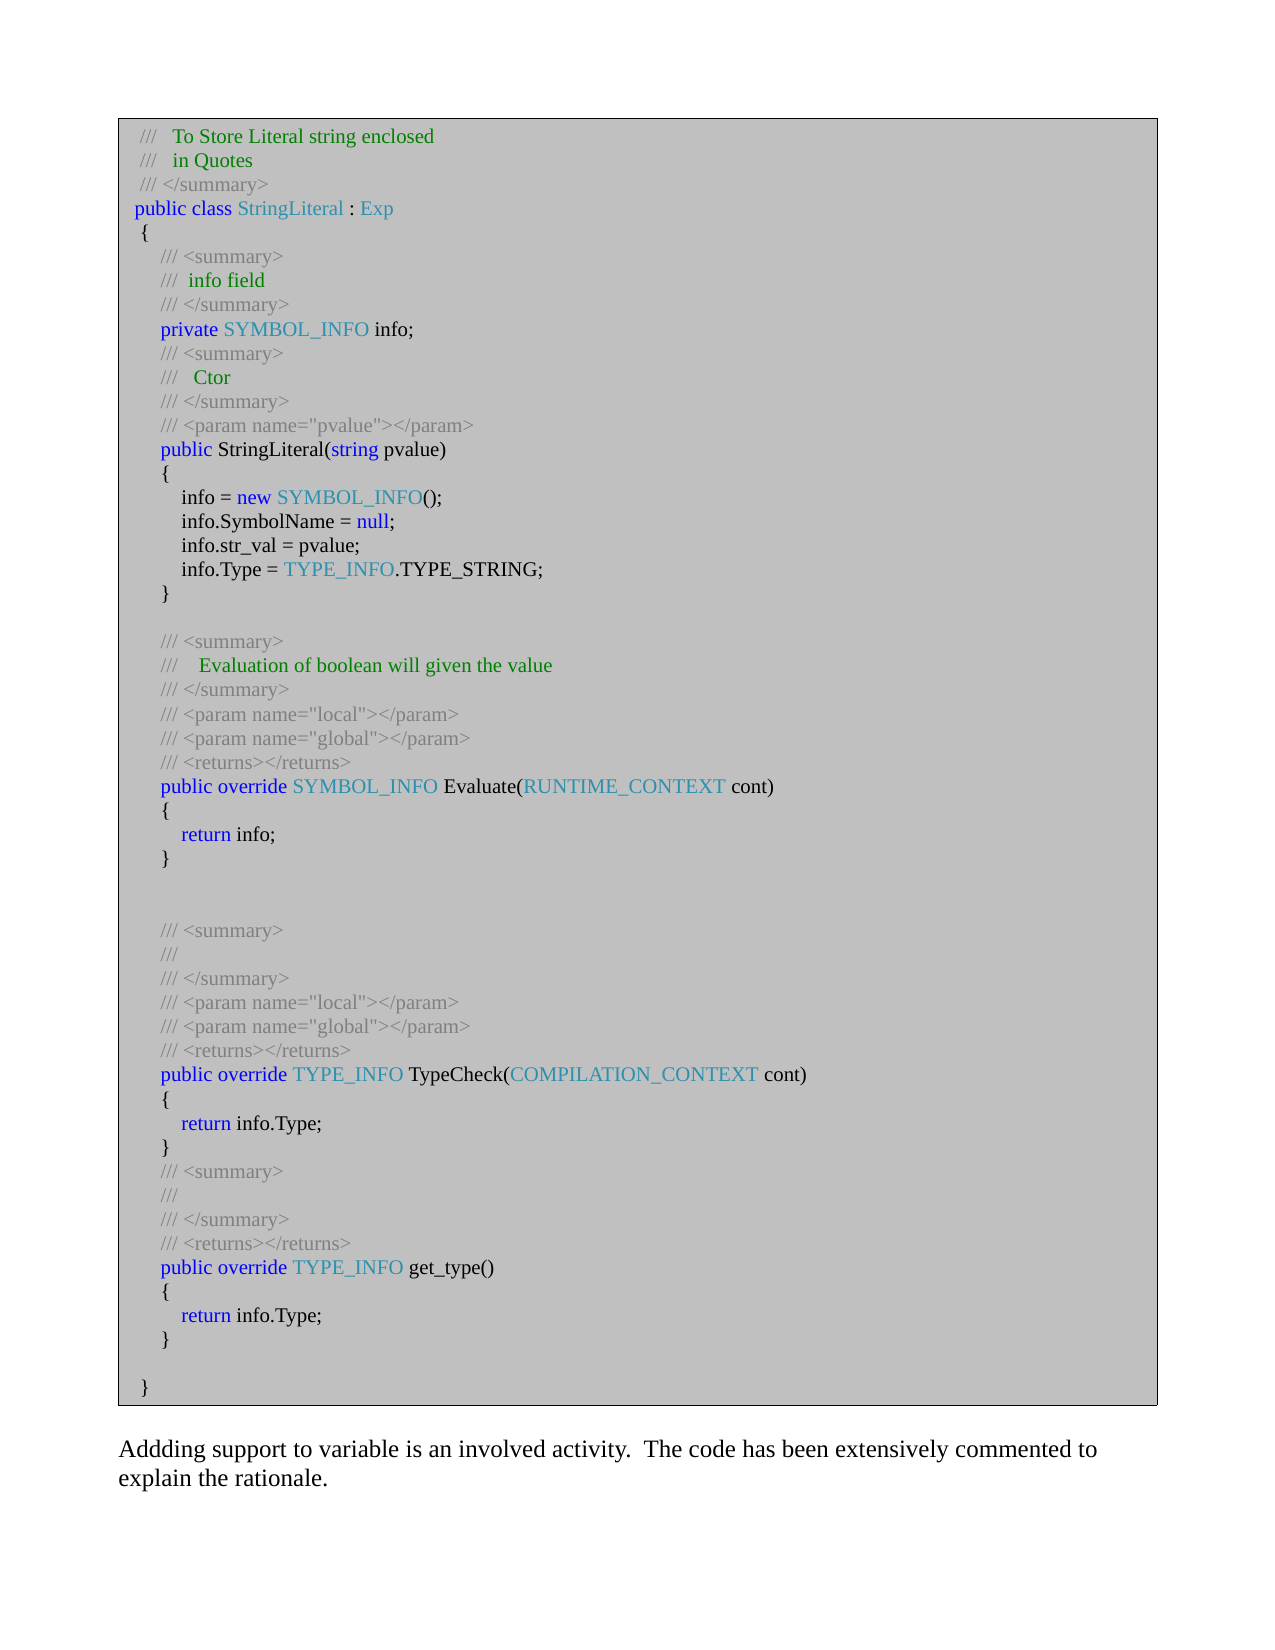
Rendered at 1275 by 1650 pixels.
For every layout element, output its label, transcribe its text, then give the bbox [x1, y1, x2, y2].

text Addding support to variable is an involved activity. The code has been extensively commented to explain the rationale. [118, 1434, 1157, 1491]
table_header /// To Store Literal string enclosed /// in Quotes /// </summary> public class StringLiteral : Exp { /// <summary> /// info field /// </summary> private SYMBOL_INFO info; /// <summary> /// Ctor /// </summary> /// <param name="pvalue"></param> public StringLiteral(string pvalue) { info = new SYMBOL_INFO(); info.SymbolName = null; info.str_val = pvalue; info.Type = TYPE_INFO.TYPE_STRING; } /// <summary> /// Evaluation of boolean will given the value /// </summary> /// <param name="local"></param> /// <param name="global"></param> /// <returns></returns> public override SYMBOL_INFO Evaluate(RUNTIME_CONTEXT cont) { return info; } /// <summary> /// /// </summary> /// <param name="local"></param> /// <param name="global"></param> /// <returns></returns> public override TYPE_INFO TypeCheck(COMPILATION_CONTEXT cont) { return info.Type; } /// <summary> /// /// </summary> /// <returns></returns> public override TYPE_INFO get_type() { return info.Type; } } [119, 119, 1157, 1405]
